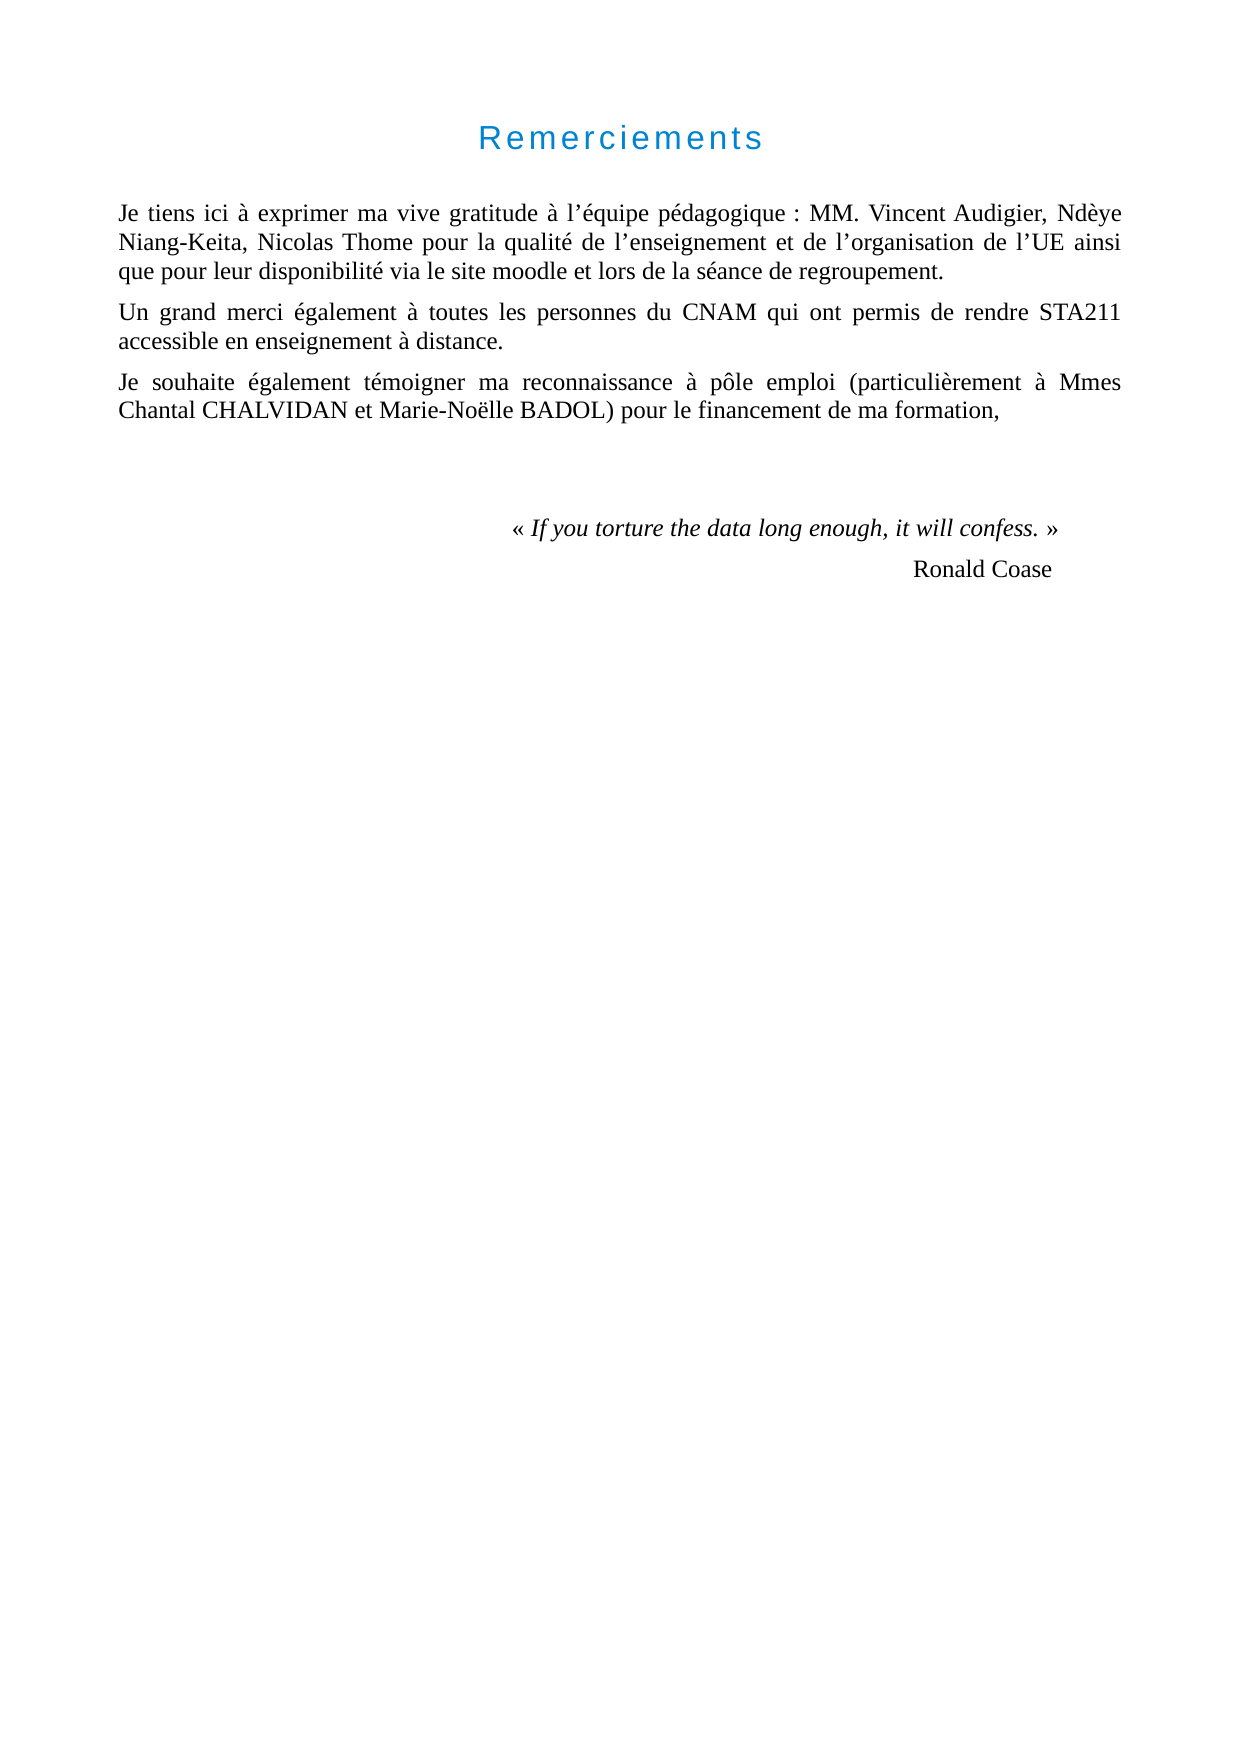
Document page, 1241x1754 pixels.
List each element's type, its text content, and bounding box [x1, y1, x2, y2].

text Un grand merci également à toutes les personnes du CNAM qui ont permis de rendre STA211 accessible en enseignement à distance. [118, 296, 1122, 354]
text Ronald Coase [118, 554, 1058, 583]
text Je tiens ici à exprimer ma vive gratitude à l’équipe pédagogique : MM. Vincent Audigier, Ndèye Niang-Keita, Nicolas Thome pour la qualité de l’enseignement et de l’organisation de l’UE ainsi que pour leur disponibilité via le site moodle et lors de la séance de regroupement. [118, 197, 1122, 285]
subtitle Remerciements [118, 118, 1122, 157]
text « If you torture the data long enough, it will confess. » [118, 513, 1058, 542]
text Je souhaite également témoigner ma reconnaissance à pôle emploi (particulièrement à Mmes Chantal CHALVIDAN et Marie-Noëlle BADOL) pour le financement de ma formation, [118, 366, 1122, 424]
